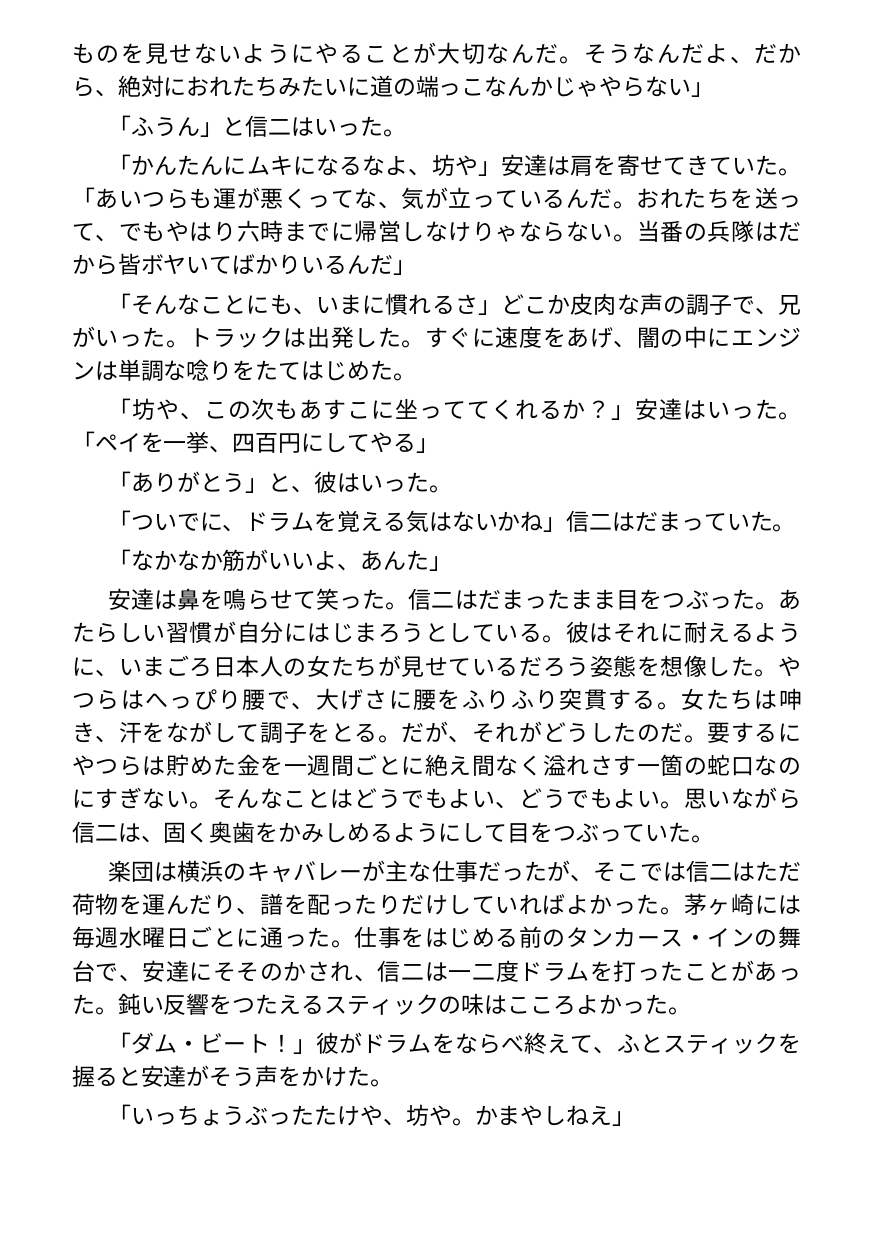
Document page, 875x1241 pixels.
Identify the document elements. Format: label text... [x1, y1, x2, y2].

text 「ついでに、ドラムを覚える気はないかね」信二はだまっていた。 [72, 504, 802, 537]
text 楽団は横浜のキャバレーが主な仕事だったが、そこでは信二はただ荷物を運んだり、譜を配ったりだけしていればよかった。茅ヶ崎には毎週水曜日ごとに通った。仕事をはじめる前のタンカース・インの舞台で、安達にそそのかされ、信二は一二度ドラムを打ったことがあった。鈍い反響をつたえるスティックの味はこころよかった。 [72, 854, 802, 1020]
text 安達は鼻を鳴らせて笑った。信二はだまったまま目をつぶった。あたらしい習慣が自分にはじまろうとしている。彼はそれに耐えるように、いまごろ日本人の女たちが見せているだろう姿態を想像した。やつらはへっぴり腰で、大げさに腰をふりふり突貫する。女たちは呻き、汗をながして調子をとる。だが、それがどうしたのだ。要するにやつらは貯めた金を一週間ごとに絶え間なく溢れさす一箇の蛇口なのにすぎない。そんなことはどうでもよい、どうでもよい。思いながら信二は、固く奥歯をかみしめるようにして目をつぶっていた。 [72, 582, 802, 848]
text ものを見せないようにやることが大切なんだ。そうなんだよ、だから、絶対におれたちみたいに道の端っこなんかじゃやらない」 [72, 36, 802, 102]
text 「そんなことにも、いまに慣れるさ」どこか皮肉な声の調子で、兄がいった。トラックは出発した。すぐに速度をあげ、闇の中にエンジンは単調な唸りをたてはじめた。 [72, 286, 802, 386]
text 「ありがとう」と、彼はいった。 [72, 464, 802, 498]
text 「いっちょうぶったたけや、坊や。かまやしねえ」 [72, 1098, 802, 1131]
text 「ふうん」と信二はいった。 [72, 108, 802, 142]
text 「坊や、この次もあすこに坐っててくれるか？」安達はいった。「ペイを一挙、四百円にしてやる」 [72, 392, 802, 458]
text 「なかなか筋がいいよ、あんた」 [72, 543, 802, 576]
text 「ダム・ビート！」彼がドラムをならべ終えて、ふとスティックを握ると安達がそう声をかけた。 [72, 1026, 802, 1092]
text 「かんたんにムキになるなよ、坊や」安達は肩を寄せてきていた。「あいつらも運が悪くってな、気が立っているんだ。おれたちを送って、でもやはり六時までに帰営しなけりゃならない。当番の兵隊はだから皆ボヤいてばかりいるんだ」 [72, 148, 802, 281]
